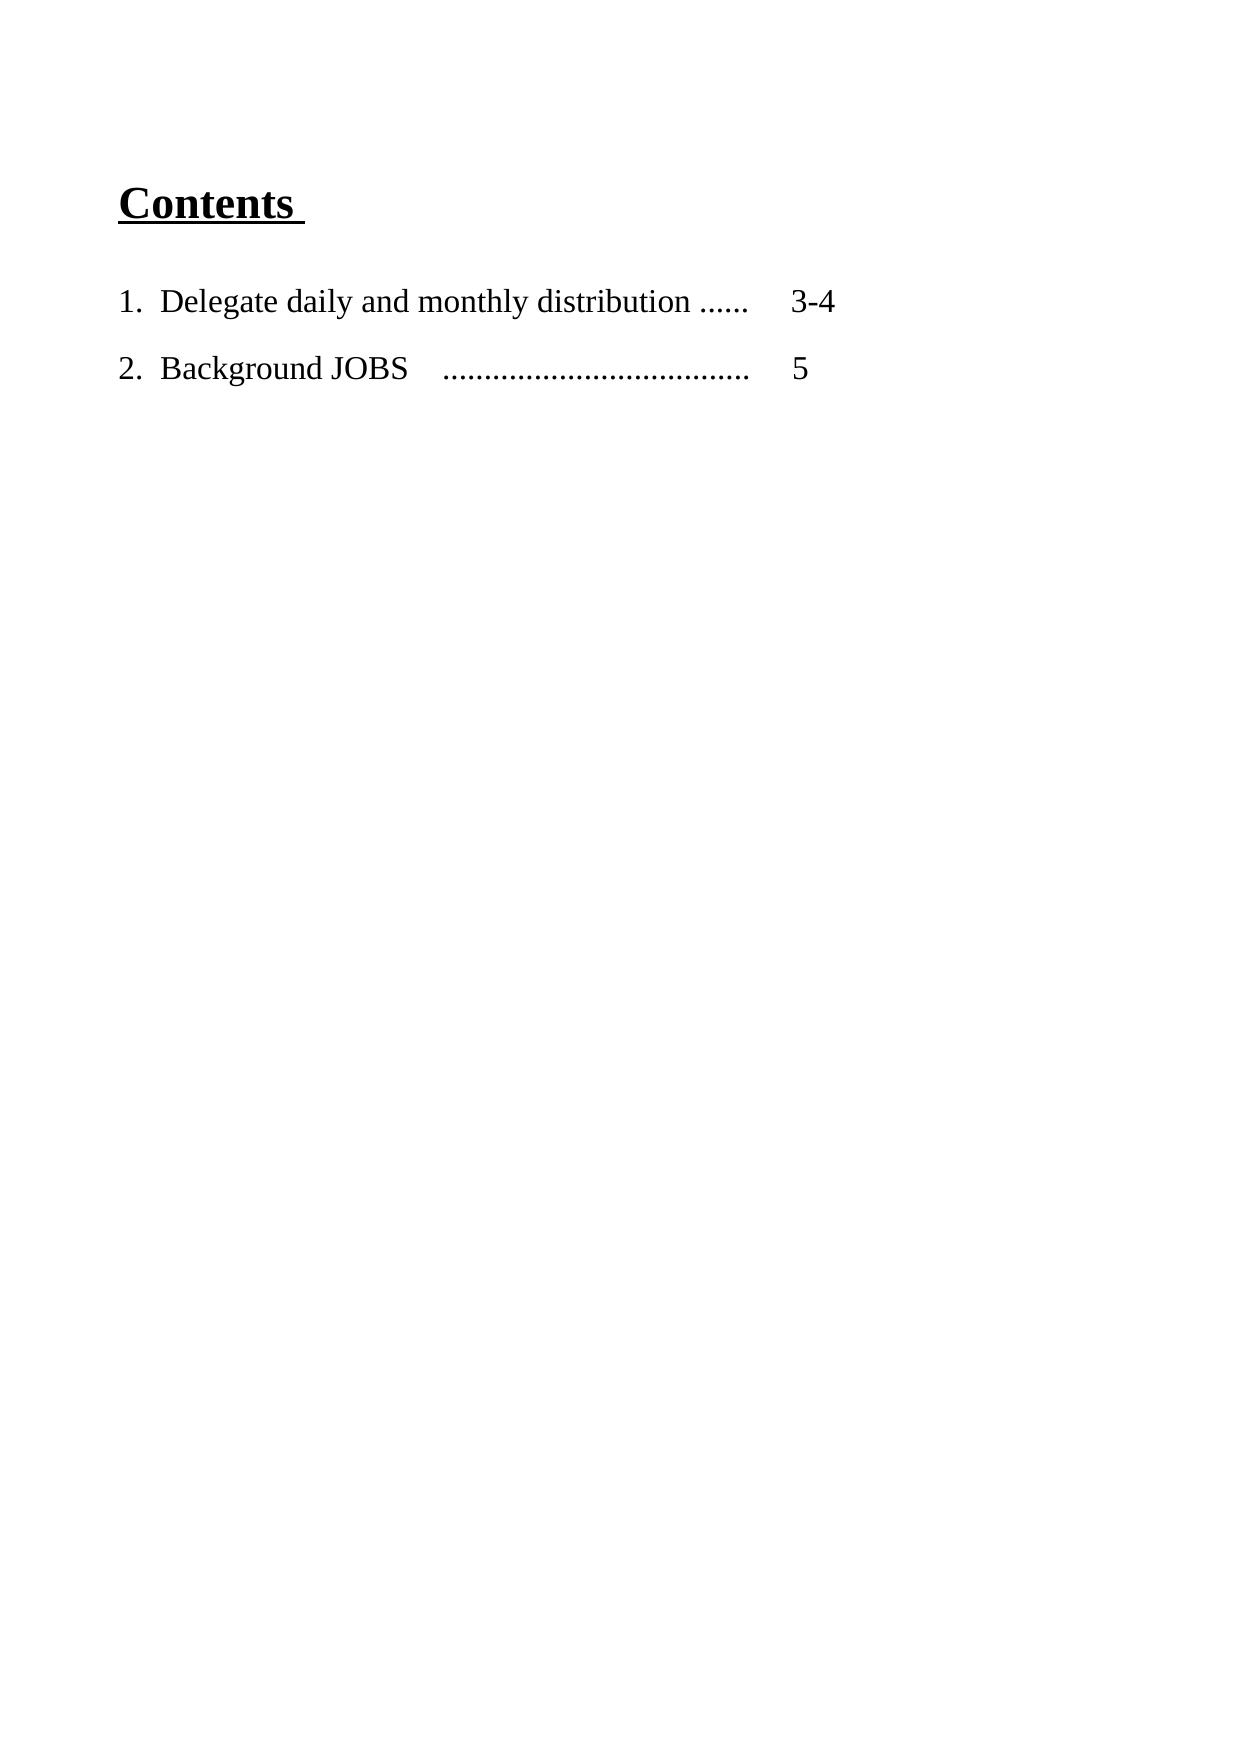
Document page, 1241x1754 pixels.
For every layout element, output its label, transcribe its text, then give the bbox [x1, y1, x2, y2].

text 1. Delegate daily and monthly distribution ...... 3-4 [118, 281, 1122, 319]
text Contents [118, 176, 1122, 228]
text 2. Background JOBS ..................................... 5 [118, 348, 1122, 386]
